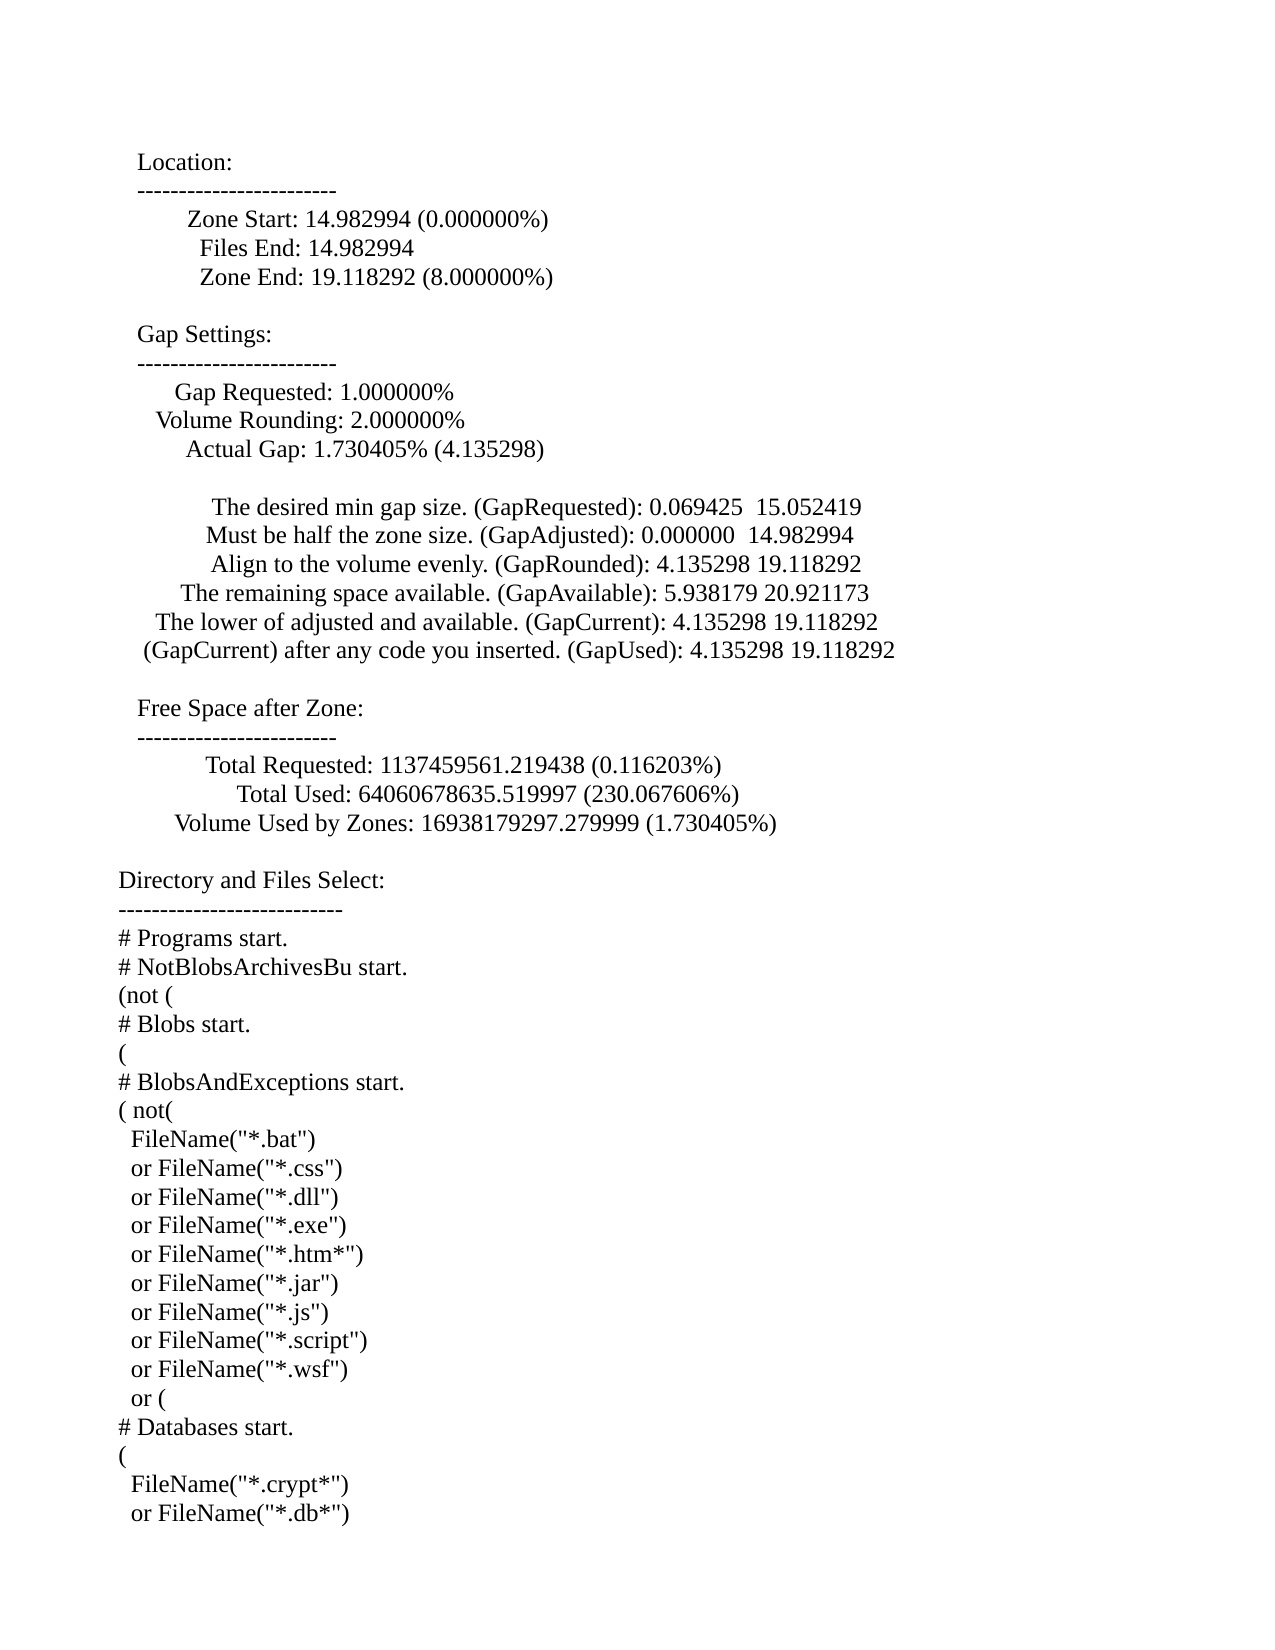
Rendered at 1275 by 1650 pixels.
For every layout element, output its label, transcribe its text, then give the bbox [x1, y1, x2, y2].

text Gap Settings: [118, 319, 1157, 348]
text # Databases start. [118, 1412, 1157, 1441]
text Volume Rounding: 2.000000% [118, 406, 1157, 434]
text or FileName("*.script") [118, 1326, 1157, 1354]
text ------------------------ [118, 348, 1157, 377]
text ( [118, 1038, 1157, 1067]
text or FileName("*.db*") [118, 1498, 1157, 1527]
text Volume Used by Zones: 16938179297.279999 (1.730405%) [118, 808, 1157, 837]
text # Blobs start. [118, 1009, 1157, 1038]
text Files End: 14.982994 [118, 233, 1157, 262]
text or FileName("*.jar") [118, 1268, 1157, 1297]
text The lower of adjusted and available. (GapCurrent): 4.135298 19.118292 [118, 607, 1157, 636]
text or ( [118, 1383, 1157, 1412]
text FileName("*.bat") [118, 1124, 1157, 1153]
text or FileName("*.js") [118, 1297, 1157, 1326]
text The desired min gap size. (GapRequested): 0.069425 15.052419 [118, 492, 1157, 521]
text FileName("*.crypt*") [118, 1469, 1157, 1498]
text or FileName("*.exe") [118, 1211, 1157, 1239]
text or FileName("*.dll") [118, 1182, 1157, 1211]
text # BlobsAndExceptions start. [118, 1067, 1157, 1096]
text Directory and Files Select: [118, 866, 1157, 894]
text # NotBlobsArchivesBu start. [118, 952, 1157, 981]
text The remaining space available. (GapAvailable): 5.938179 20.921173 [118, 578, 1157, 607]
text Zone End: 19.118292 (8.000000%) [118, 262, 1157, 291]
text Free Space after Zone: [118, 693, 1157, 722]
text Location: [118, 147, 1157, 176]
text Total Used: 64060678635.519997 (230.067606%) [118, 779, 1157, 808]
text # Programs start. [118, 923, 1157, 952]
text or FileName("*.wsf") [118, 1354, 1157, 1383]
text Gap Requested: 1.000000% [118, 377, 1157, 406]
text Align to the volume evenly. (GapRounded): 4.135298 19.118292 [118, 549, 1157, 578]
text Actual Gap: 1.730405% (4.135298) [118, 434, 1157, 463]
text --------------------------- [118, 894, 1157, 923]
text ( [118, 1441, 1157, 1469]
text or FileName("*.htm*") [118, 1239, 1157, 1268]
text (GapCurrent) after any code you inserted. (GapUsed): 4.135298 19.118292 [118, 636, 1157, 664]
text ( not( [118, 1096, 1157, 1124]
text or FileName("*.css") [118, 1153, 1157, 1182]
text (not ( [118, 981, 1157, 1009]
text Zone Start: 14.982994 (0.000000%) [118, 204, 1157, 233]
text ------------------------ [118, 722, 1157, 751]
text Must be half the zone size. (GapAdjusted): 0.000000 14.982994 [118, 521, 1157, 549]
text Total Requested: 1137459561.219438 (0.116203%) [118, 751, 1157, 779]
text ------------------------ [118, 176, 1157, 204]
